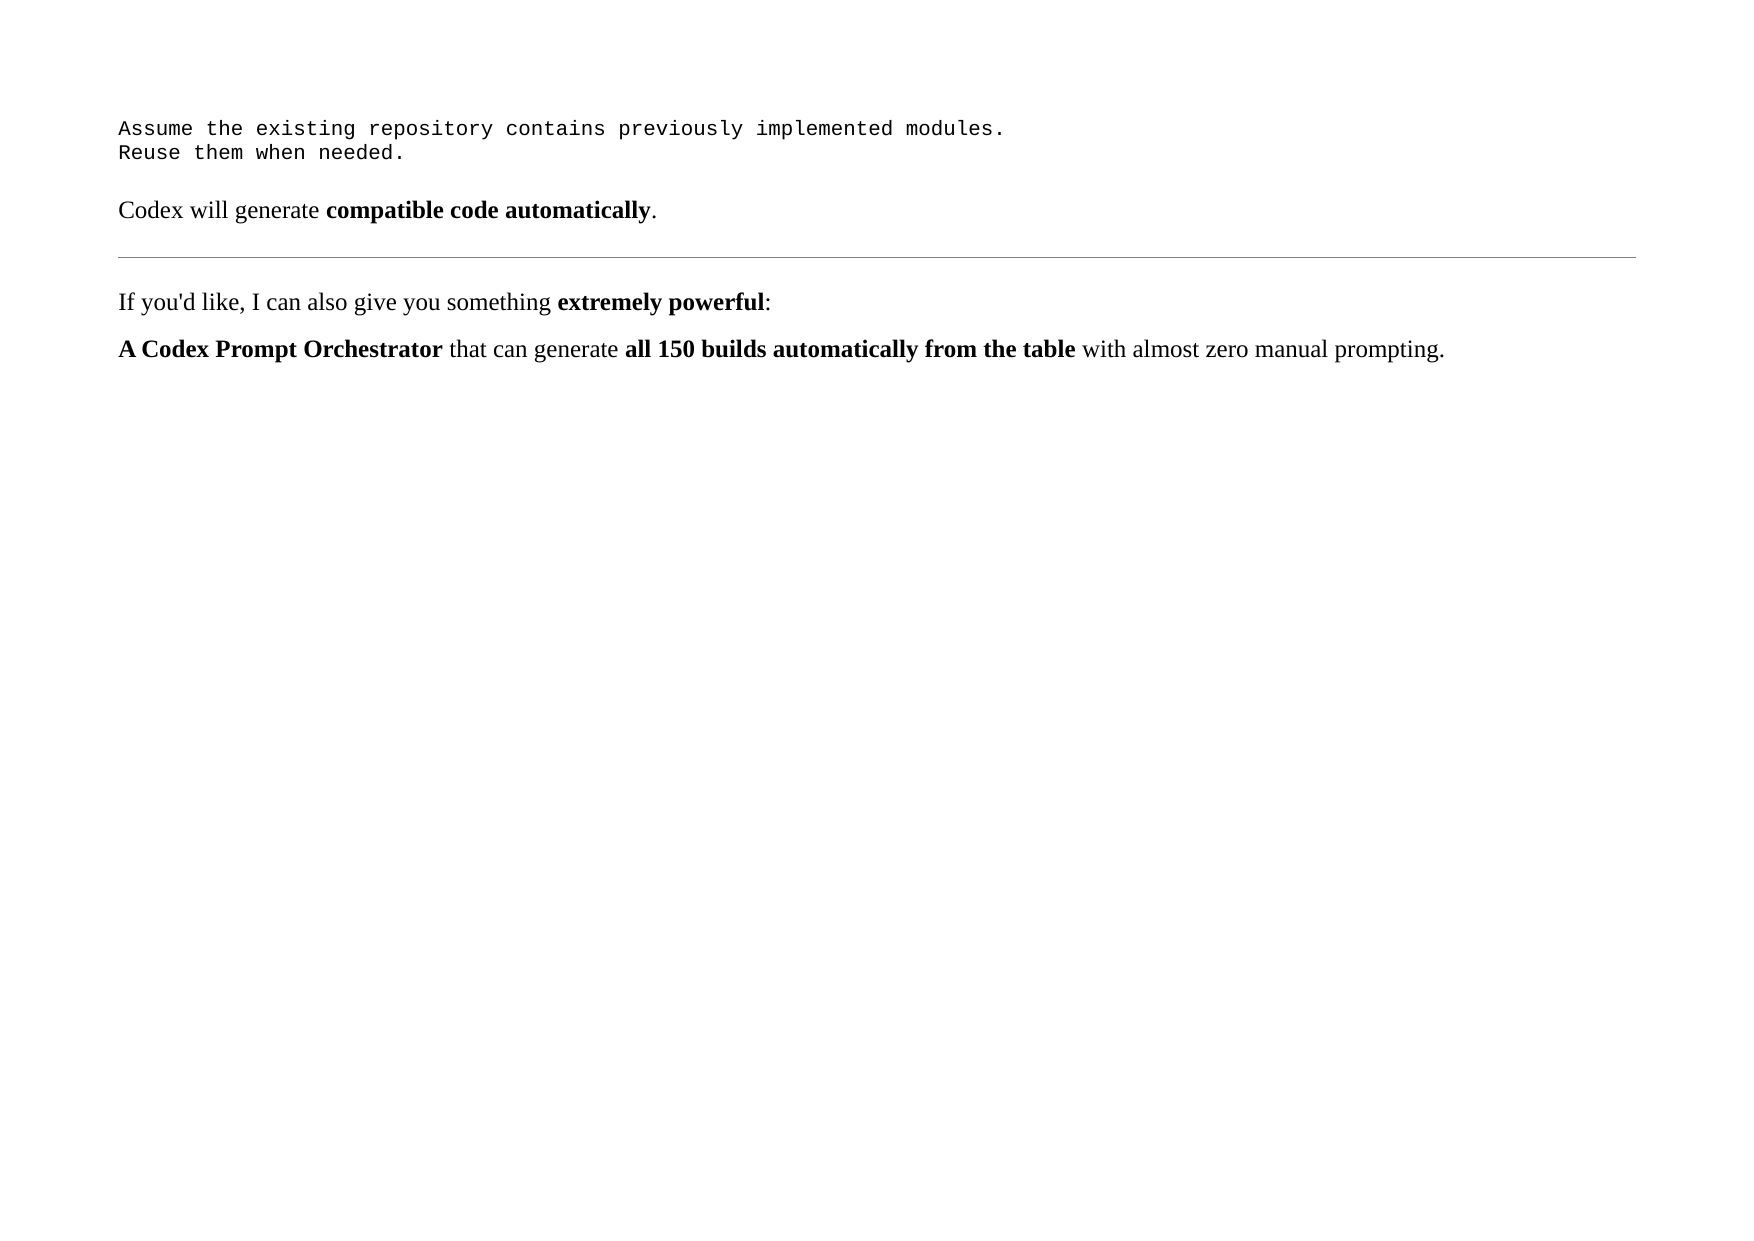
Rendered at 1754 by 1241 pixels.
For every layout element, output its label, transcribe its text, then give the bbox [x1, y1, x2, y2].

text Assume the existing repository contains previously implemented modules. [118, 118, 1636, 142]
text If you'd like, I can also give you something extremely powerful: [118, 287, 1636, 316]
text A Codex Prompt Orchestrator that can generate all 150 builds automatically from the table with almost zero manual prompting. [118, 334, 1636, 363]
text Reuse them when needed. [118, 142, 1636, 165]
text Codex will generate compatible code automatically. [118, 195, 1636, 224]
